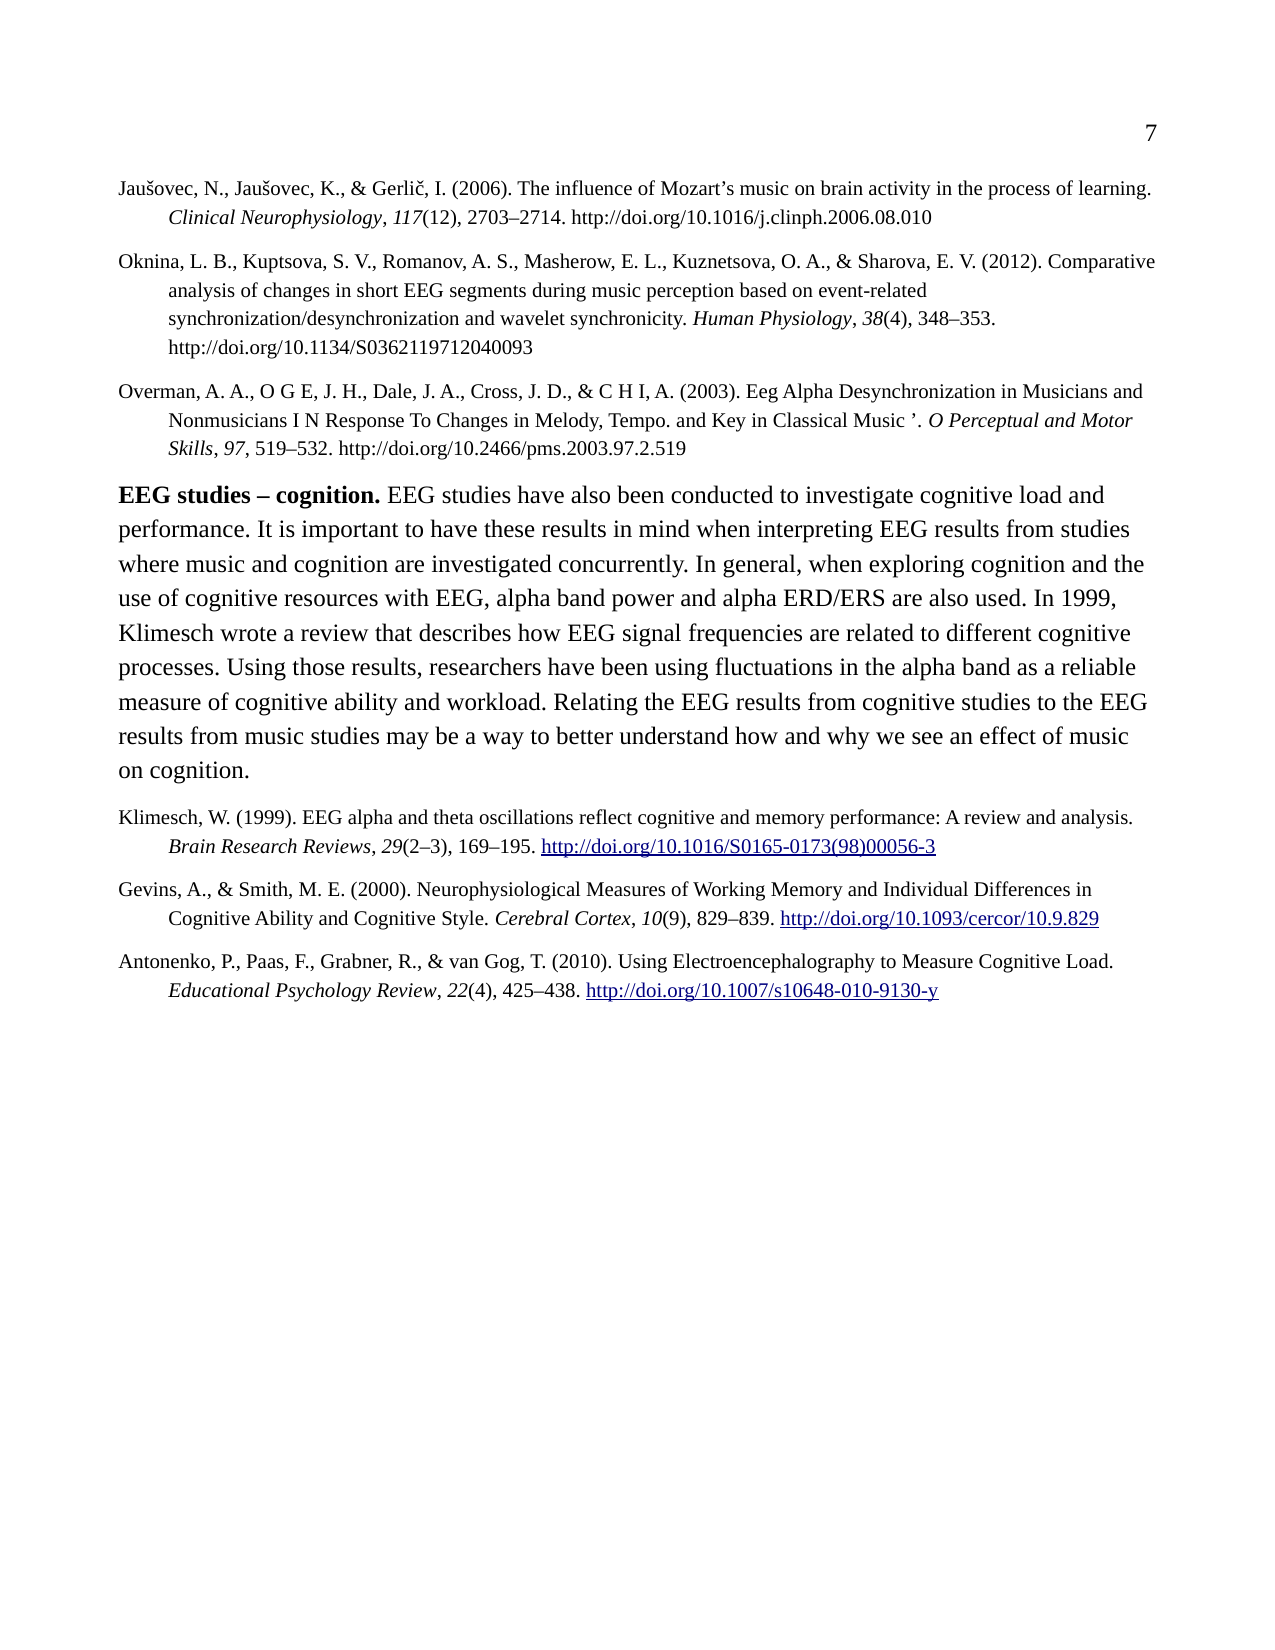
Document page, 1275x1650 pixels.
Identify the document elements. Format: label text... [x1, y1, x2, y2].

text EEG studies – cognition. EEG studies have also been conducted to investigate cognitive load and performance. It is important to have these results in mind when interpreting EEG results from studies where music and cognition are investigated concurrently. In general, when exploring cognition and the use of cognitive resources with EEG, alpha band power and alpha ERD/ERS are also used. In 1999, Klimesch wrote a review that describes how EEG signal frequencies are related to different cognitive processes. Using those results, researchers have been using fluctuations in the alpha band as a reliable measure of cognitive ability and workload. Relating the EEG results from cognitive studies to the EEG results from music studies may be a way to better understand how and why we see an effect of music on cognition. [118, 480, 1157, 784]
text Overman, A. A., O G E, J. H., Dale, J. A., Cross, J. D., & C H I, A. (2003). Eeg Alpha Desynchronization in Musicians and Nonmusicians I N Response To Changes in Melody, Tempo. and Key in Classical Music ’. O Perceptual and Motor Skills, 97, 519–532. http://doi.org/10.2466/pms.2003.97.2.519 [118, 379, 1157, 460]
text Jaušovec, N., Jaušovec, K., & Gerlič, I. (2006). The influence of Mozart’s music on brain activity in the process of learning. Clinical Neurophysiology, 117(12), 2703–2714. http://doi.org/10.1016/j.clinph.2006.08.010 [118, 176, 1157, 229]
text Oknina, L. B., Kuptsova, S. V., Romanov, A. S., Masherow, E. L., Kuznetsova, O. A., & Sharova, E. V. (2012). Comparative analysis of changes in short EEG segments during music perception based on event-related synchronization/desynchronization and wavelet synchronicity. Human Physiology, 38(4), 348–353. http://doi.org/10.1134/S0362119712040093 [118, 249, 1157, 359]
text Antonenko, P., Paas, F., Grabner, R., & van Gog, T. (2010). Using Electroencephalography to Measure Cognitive Load. Educational Psychology Review, 22(4), 425–438. http://doi.org/10.1007/s10648-010-9130-y [118, 949, 1157, 1002]
text Gevins, A., & Smith, M. E. (2000). Neurophysiological Measures of Working Memory and Individual Differences in Cognitive Ability and Cognitive Style. Cerebral Cortex, 10(9), 829–839. http://doi.org/10.1093/cercor/10.9.829 [118, 877, 1157, 930]
text Klimesch, W. (1999). EEG alpha and theta oscillations reflect cognitive and memory performance: A review and analysis. Brain Research Reviews, 29(2–3), 169–195. http://doi.org/10.1016/S0165-0173(98)00056-3 [118, 805, 1157, 858]
